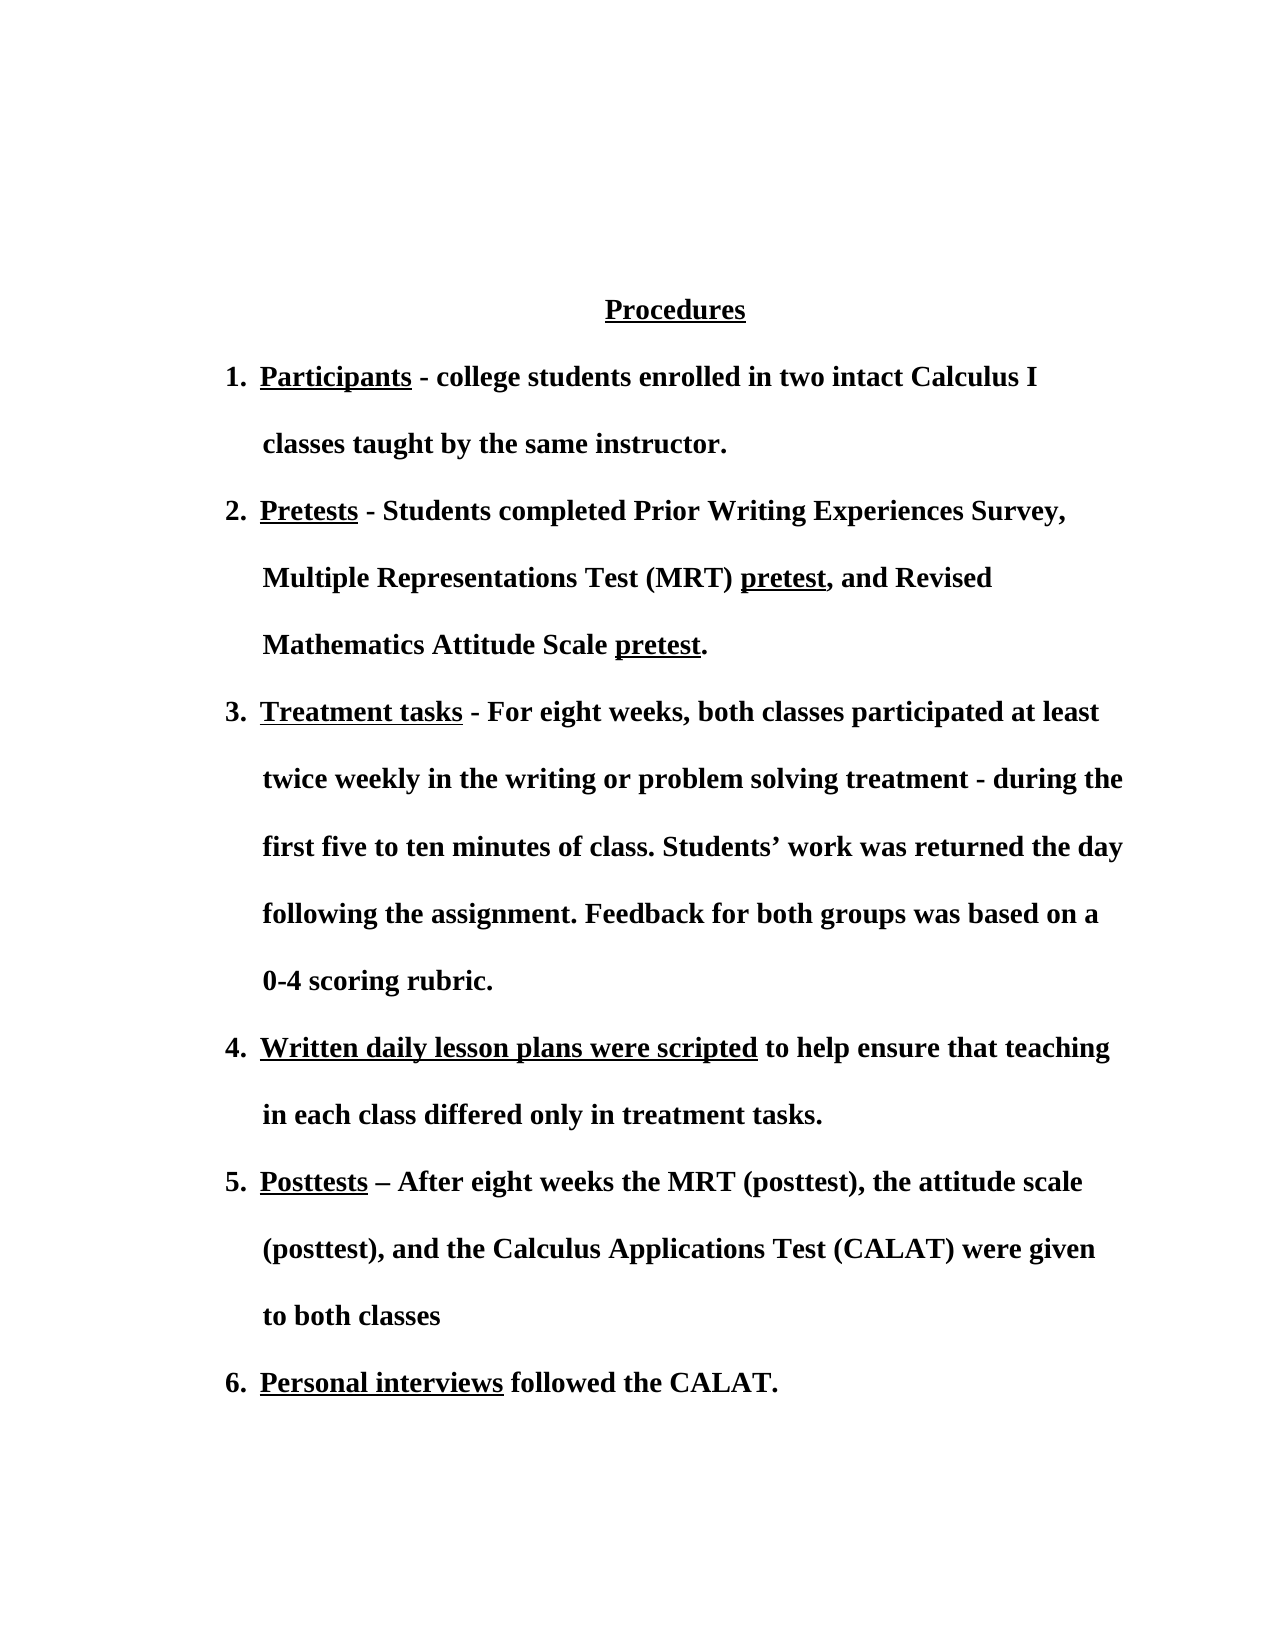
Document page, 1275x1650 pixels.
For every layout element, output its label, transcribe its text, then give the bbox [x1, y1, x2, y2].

subtitle Procedures [225, 292, 1125, 326]
list Written daily lesson plans were scripted to help ensure that teaching in each class differed only in treatment tasks. [225, 1030, 1125, 1131]
list Posttests – After eight weeks the MRT (posttest), the attitude scale (posttest), and the Calculus Applications Test (CALAT) were given to both classes [225, 1164, 1125, 1332]
list Pretests - Students completed Prior Writing Experiences Survey, Multiple Representations Test (MRT) pretest, and Revised Mathematics Attitude Scale pretest. [225, 493, 1125, 661]
list Treatment tasks - For eight weeks, both classes participated at least twice weekly in the writing or problem solving treatment - during the first five to ten minutes of class. Students’ work was returned the day following the assignment. Feedback for both groups was based on a 0-4 scoring rubric. [225, 694, 1125, 996]
list Participants - college students enrolled in two intact Calculus I classes taught by the same instructor. [225, 359, 1125, 460]
list Personal interviews followed the CALAT. [225, 1365, 1125, 1399]
